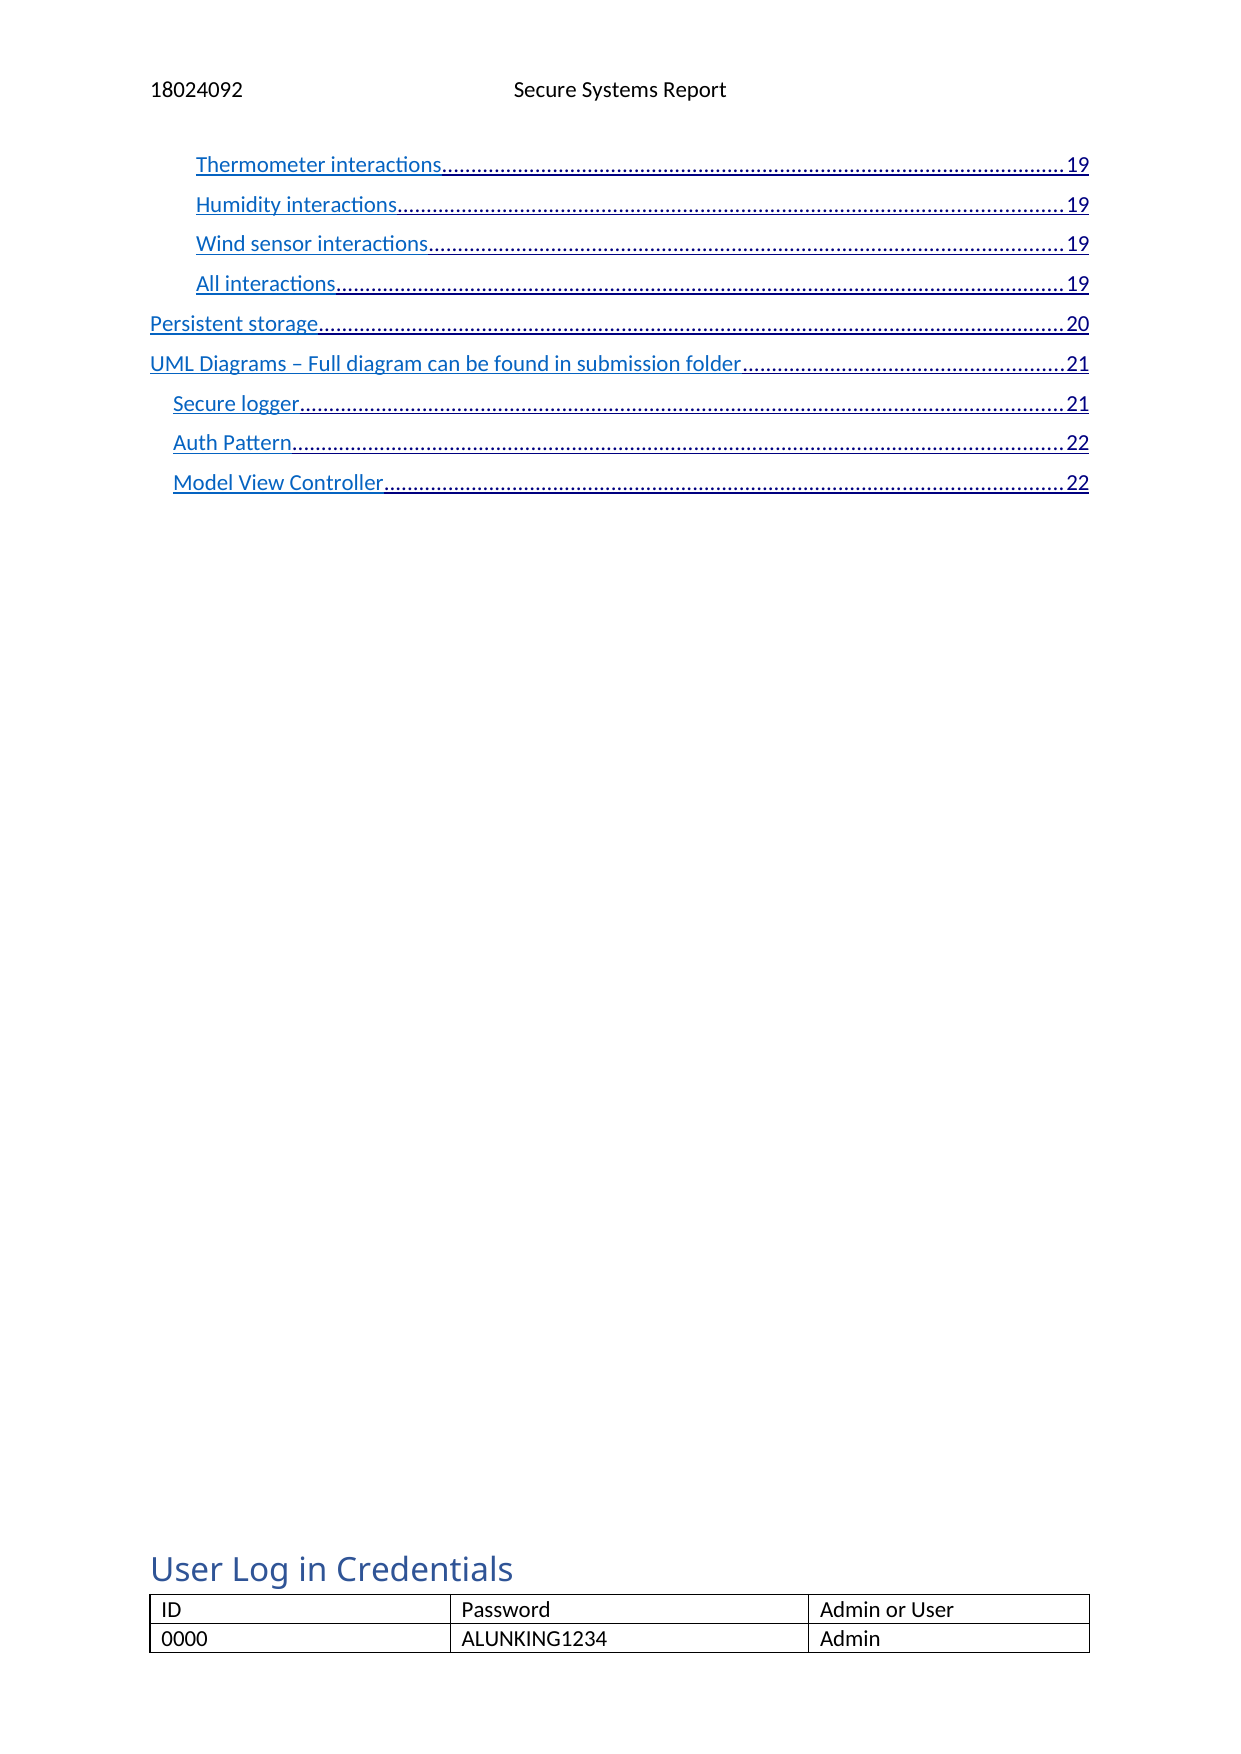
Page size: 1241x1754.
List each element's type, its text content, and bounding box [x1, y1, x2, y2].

table_cell ALUNKING1234 [451, 1624, 808, 1652]
text Persistent storage 20 [150, 309, 1090, 337]
table_cell Admin [809, 1624, 1089, 1652]
text UML Diagrams – Full diagram can be found in submission folder 21 [150, 349, 1090, 377]
table_header Password [451, 1595, 808, 1623]
subtitle User Log in Credentials [150, 1546, 1090, 1591]
text Auth Pattern 22 [173, 428, 1090, 457]
text All interactions 19 [196, 269, 1090, 297]
table_cell 0000 [151, 1624, 450, 1652]
table_header Admin or User [809, 1595, 1089, 1623]
text Secure logger 21 [173, 389, 1090, 417]
text Thermometer interactions 19 [196, 150, 1090, 178]
text Wind sensor interactions 19 [196, 229, 1090, 258]
text Humidity interactions 19 [196, 190, 1090, 218]
table_header ID [151, 1595, 450, 1623]
text Model View Controller 22 [173, 468, 1090, 496]
